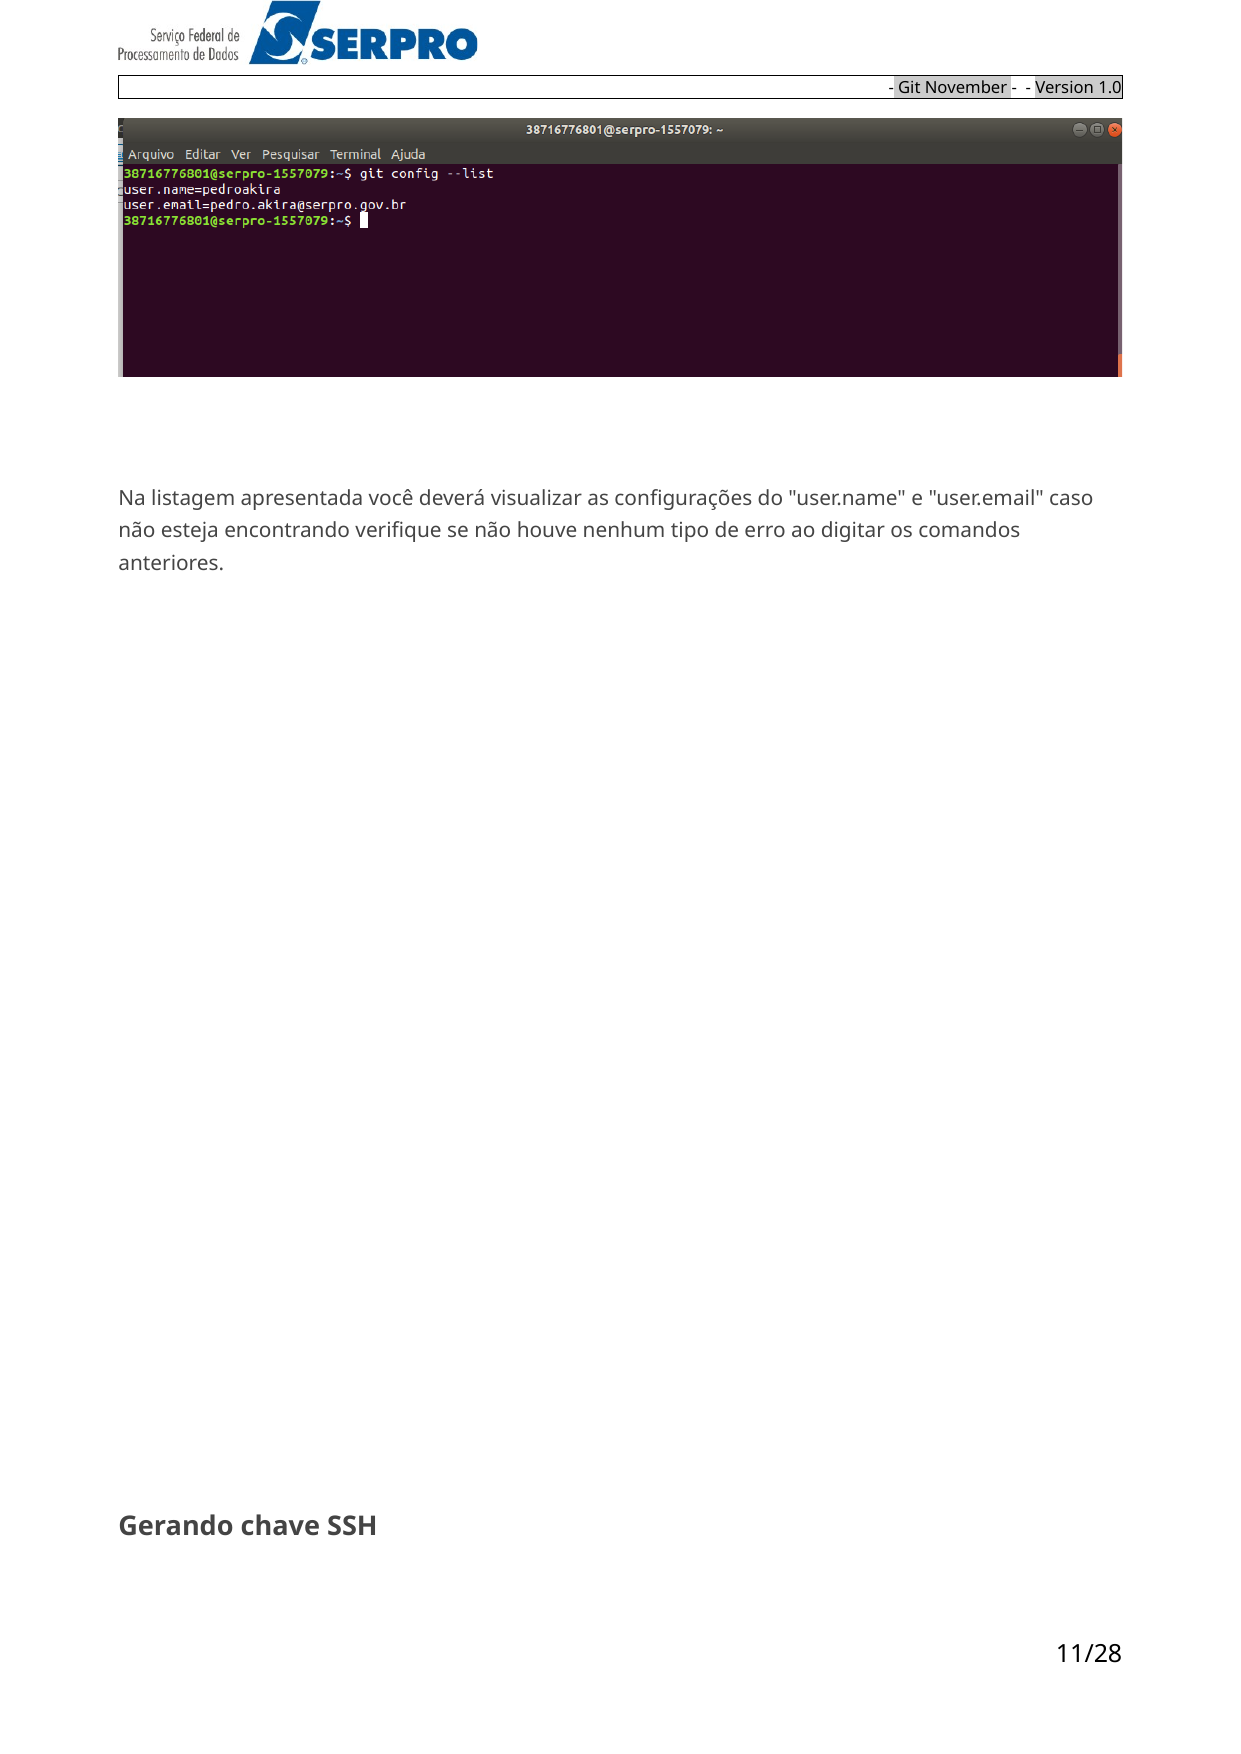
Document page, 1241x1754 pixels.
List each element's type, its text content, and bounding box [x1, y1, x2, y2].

text Na listagem apresentada você deverá visualizar as configurações do "user.name" e "user.email" caso não esteja encontrando verifique se não houve nenhum tipo de erro ao digitar os comandos anteriores. [118, 483, 1122, 576]
subtitle Gerando chave SSH [118, 1506, 1122, 1543]
